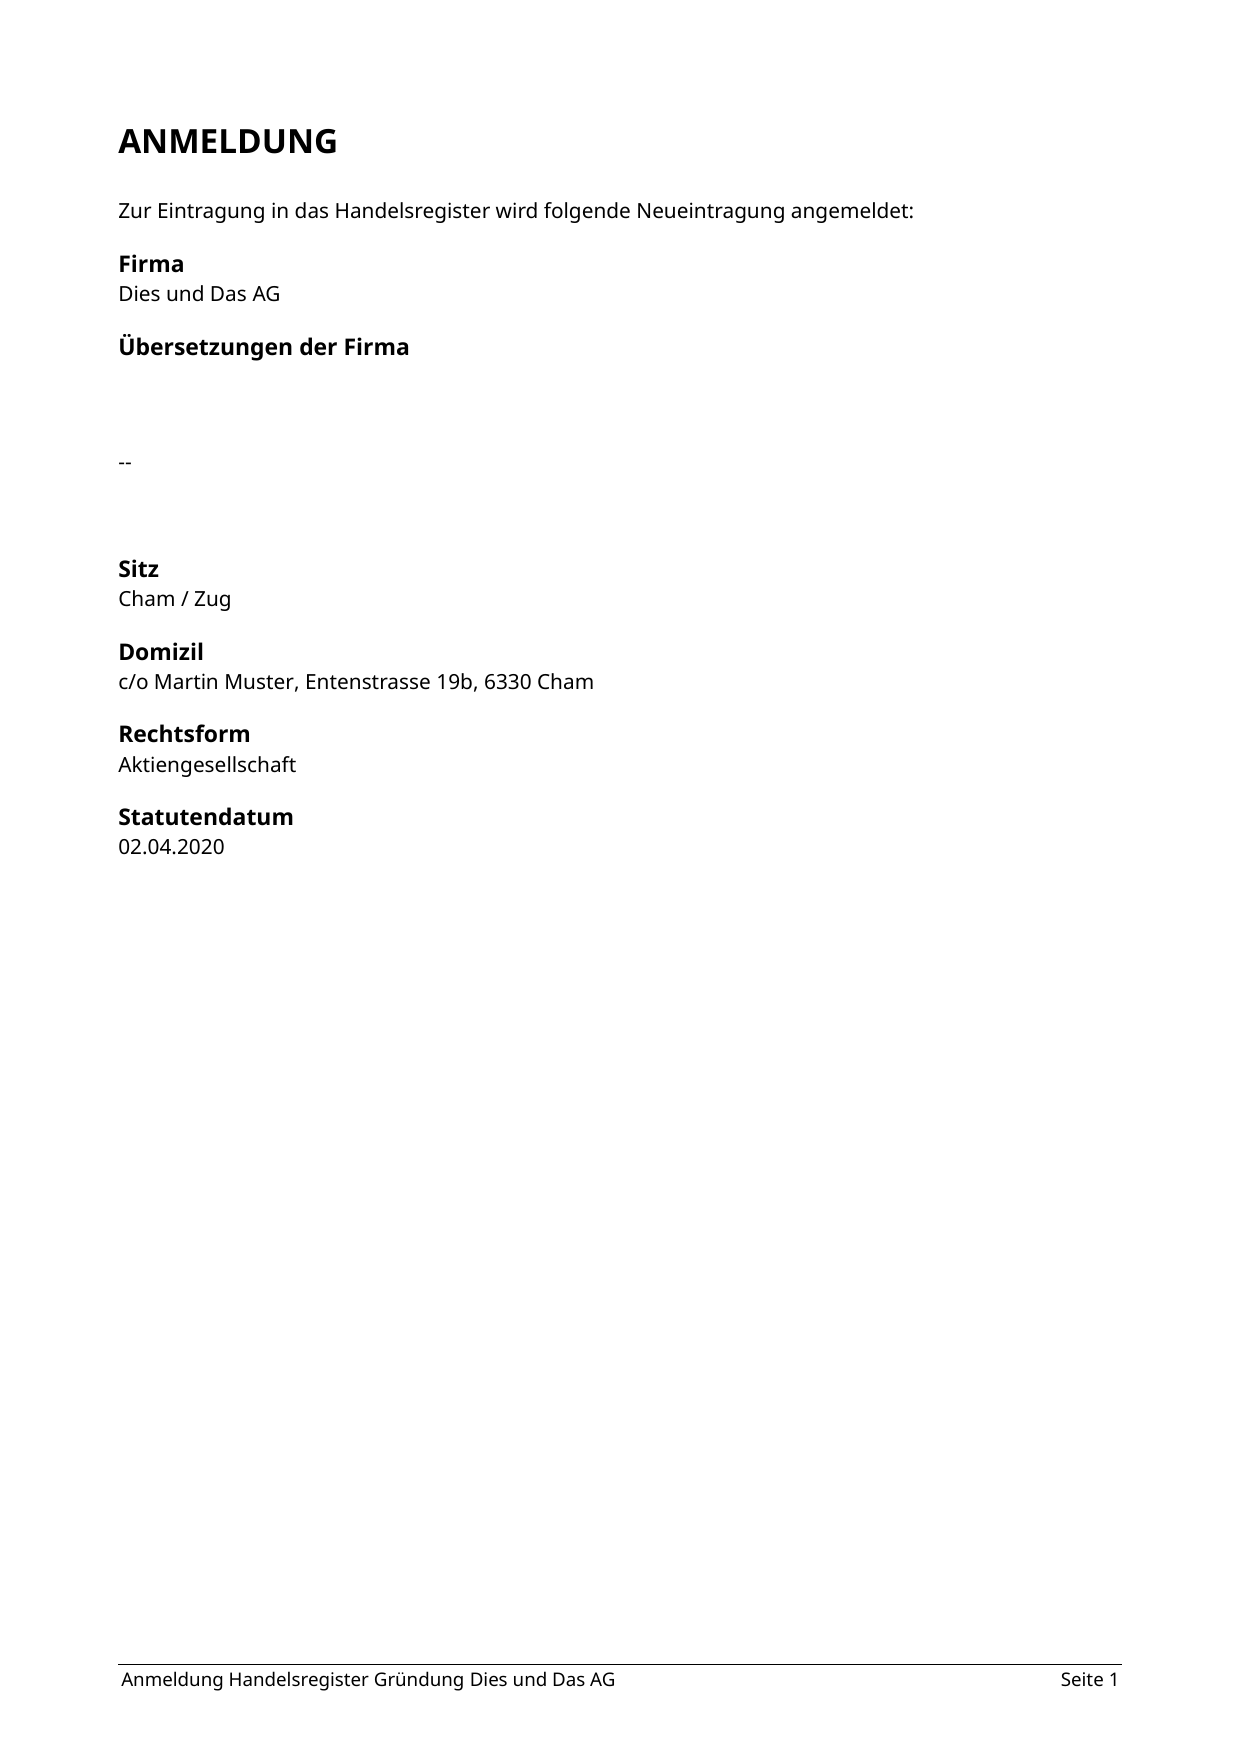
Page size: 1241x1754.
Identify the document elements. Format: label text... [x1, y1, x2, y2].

subtitle Rechtsform [118, 718, 1122, 750]
subtitle Übersetzungen der Firma [118, 331, 1122, 362]
text 02.04.2020 [118, 832, 1122, 861]
text Aktiengesellschaft [118, 750, 1122, 778]
text -- [118, 447, 1122, 476]
text Cham / Zug [118, 584, 1122, 613]
subtitle Sitz [118, 553, 1122, 584]
text Zur Eintragung in das Handelsregister wird folgende Neueintragung angemeldet: [118, 197, 1122, 225]
subtitle Domizil [118, 636, 1122, 667]
text c/o Martin Muster, Entenstrasse 19b, 6330 Cham [118, 667, 1122, 695]
subtitle ANMELDUNG [118, 118, 1122, 163]
text Dies und Das AG [118, 279, 1122, 308]
subtitle Firma [118, 248, 1122, 279]
subtitle Statutendatum [118, 801, 1122, 832]
